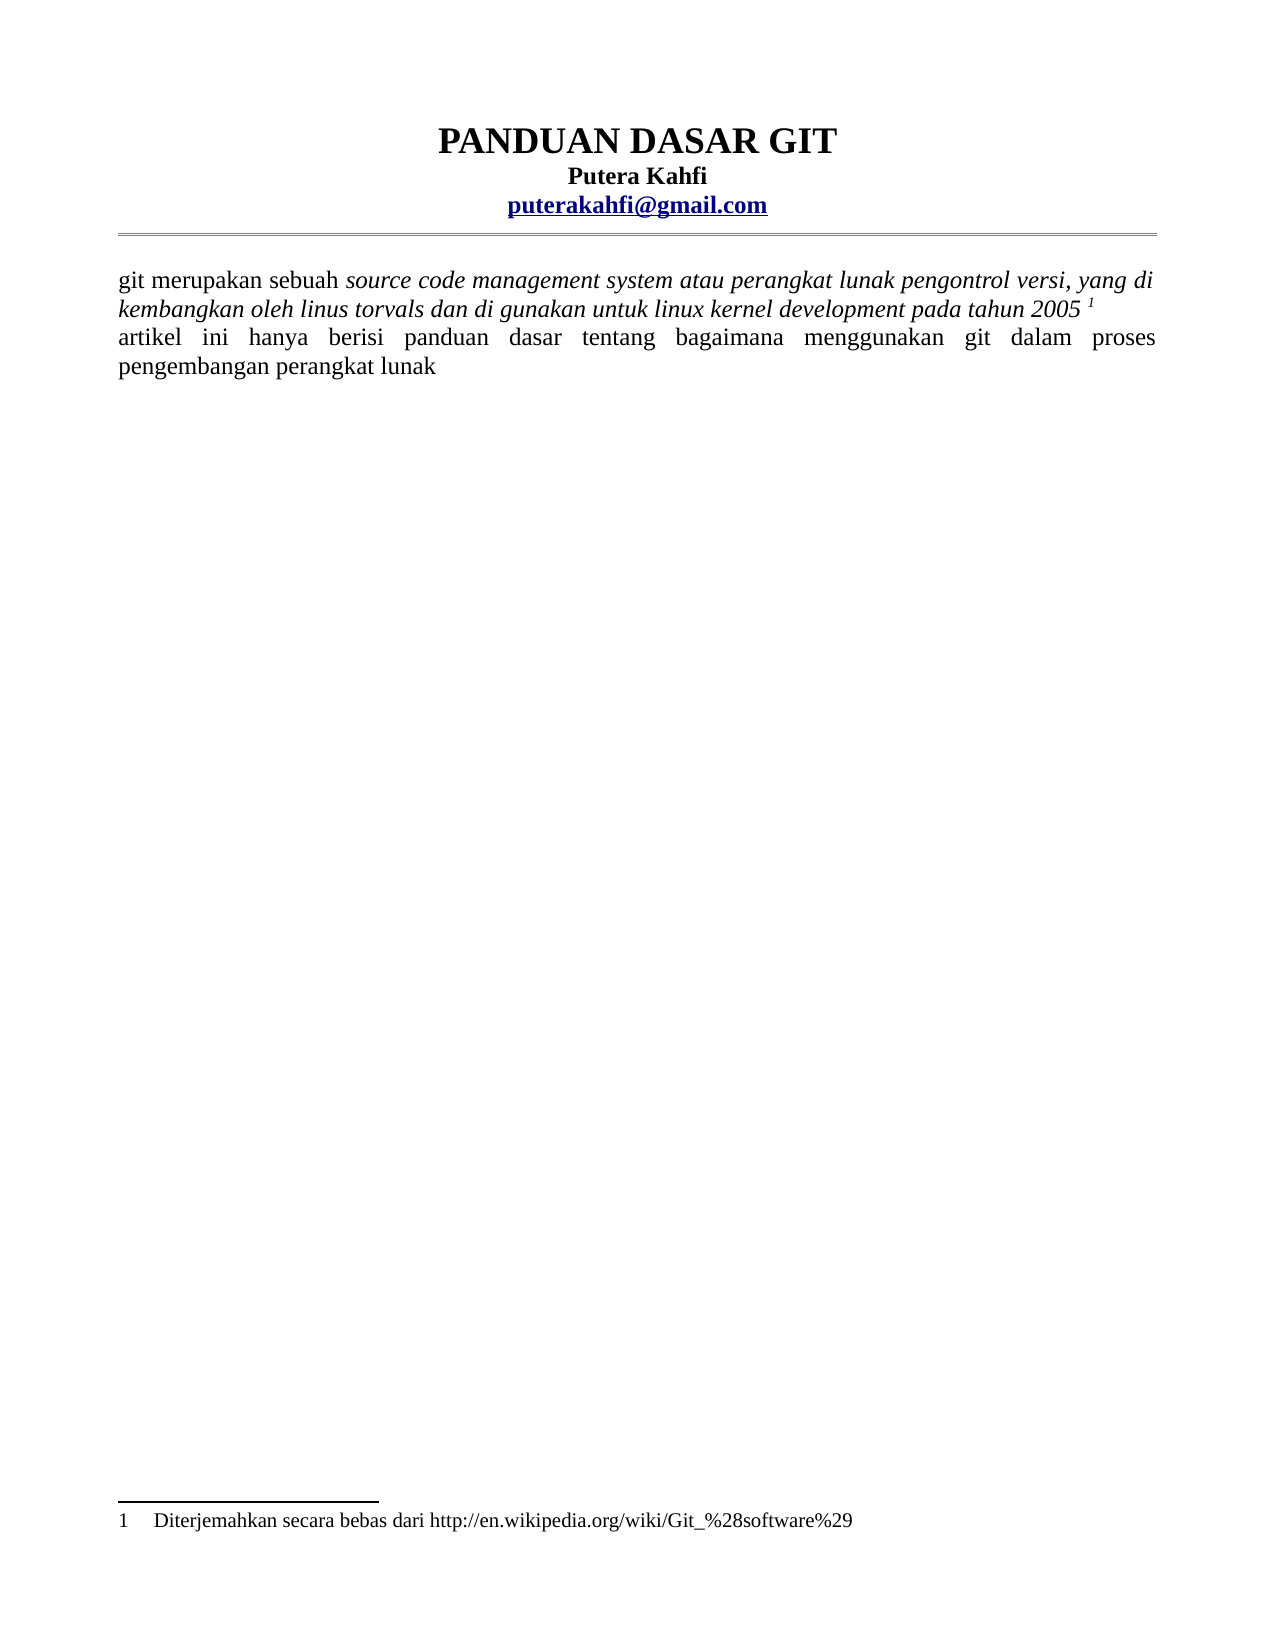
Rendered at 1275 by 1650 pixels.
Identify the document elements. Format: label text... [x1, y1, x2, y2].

text puterakahfi@gmail.com [118, 190, 1157, 219]
text git merupakan sebuah source code management system atau perangkat lunak pengontrol versi, yang di kembangkan oleh linus torvals dan di gunakan untuk linux kernel development pada tahun 2005 [118, 265, 1157, 322]
text Diterjemahkan secara bebas dari http://en.wikipedia.org/wiki/Git_%28software%29 [118, 1508, 1157, 1532]
text PANDUAN DASAR GIT [118, 118, 1157, 161]
text Putera Kahfi [118, 161, 1157, 190]
text artikel ini hanya berisi panduan dasar tentang bagaimana menggunakan git dalam proses pengembangan perangkat lunak [118, 322, 1157, 380]
